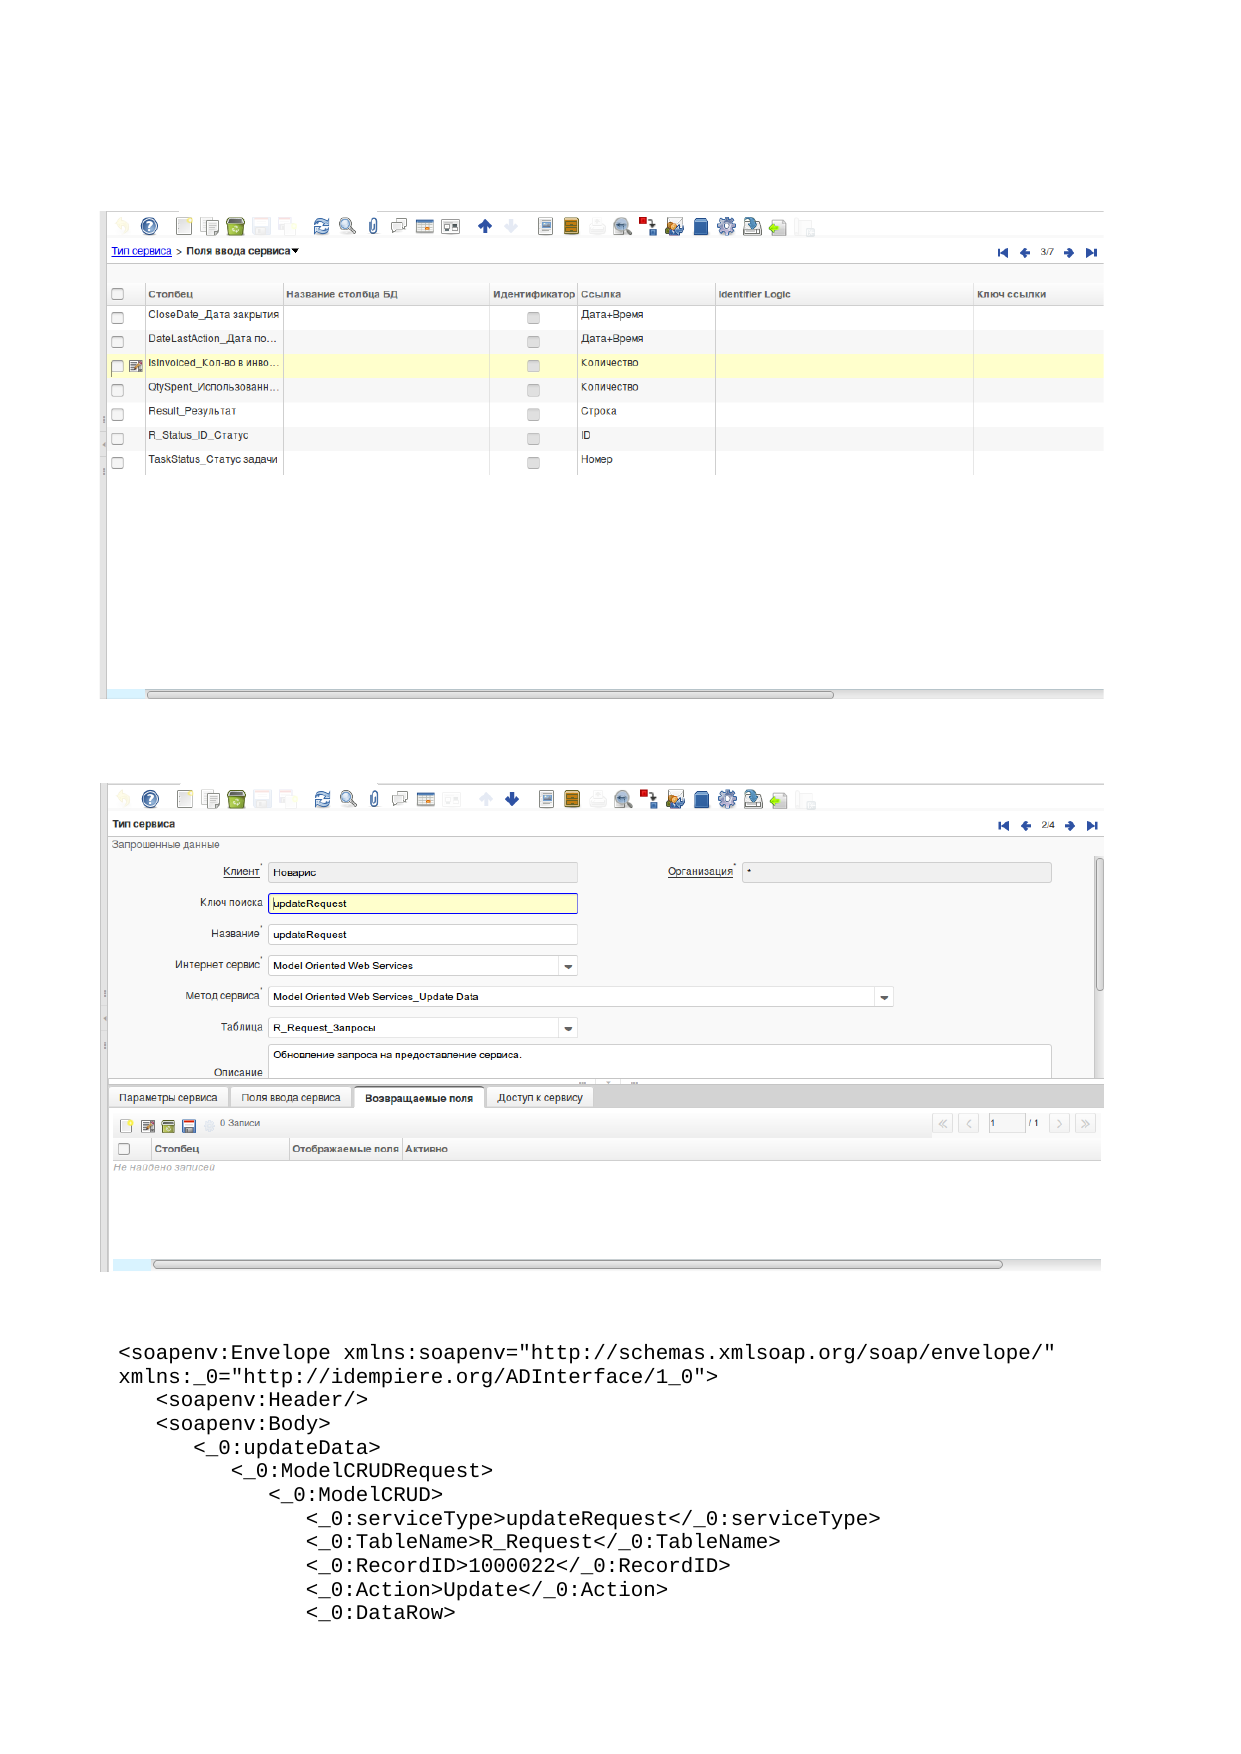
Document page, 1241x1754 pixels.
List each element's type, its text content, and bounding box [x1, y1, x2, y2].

text <_0:Action>Update</_0:Action> [118, 1579, 1122, 1602]
text <soapenv:Header/> [118, 1389, 1122, 1413]
text <_0:DataRow> [118, 1602, 1122, 1626]
text <_0:ModelCRUDRequest> [118, 1460, 1122, 1484]
text <_0:RecordID>1000022</_0:RecordID> [118, 1555, 1122, 1579]
text <_0:TableName>R_Request</_0:TableName> [118, 1531, 1122, 1555]
text <soapenv:Body> [118, 1413, 1122, 1437]
text <_0:updateData> [118, 1437, 1122, 1460]
text <soapenv:Envelope xmlns:soapenv="http://schemas.xmlsoap.org/soap/envelope/" xmlns:_0="http://idempiere.org/ADInterface/1_0"> [118, 1342, 1122, 1389]
picture [99, 211, 1104, 699]
text <_0:ModelCRUD> [118, 1484, 1122, 1508]
picture [100, 783, 1104, 1272]
text <_0:serviceType>updateRequest</_0:serviceType> [118, 1508, 1122, 1531]
